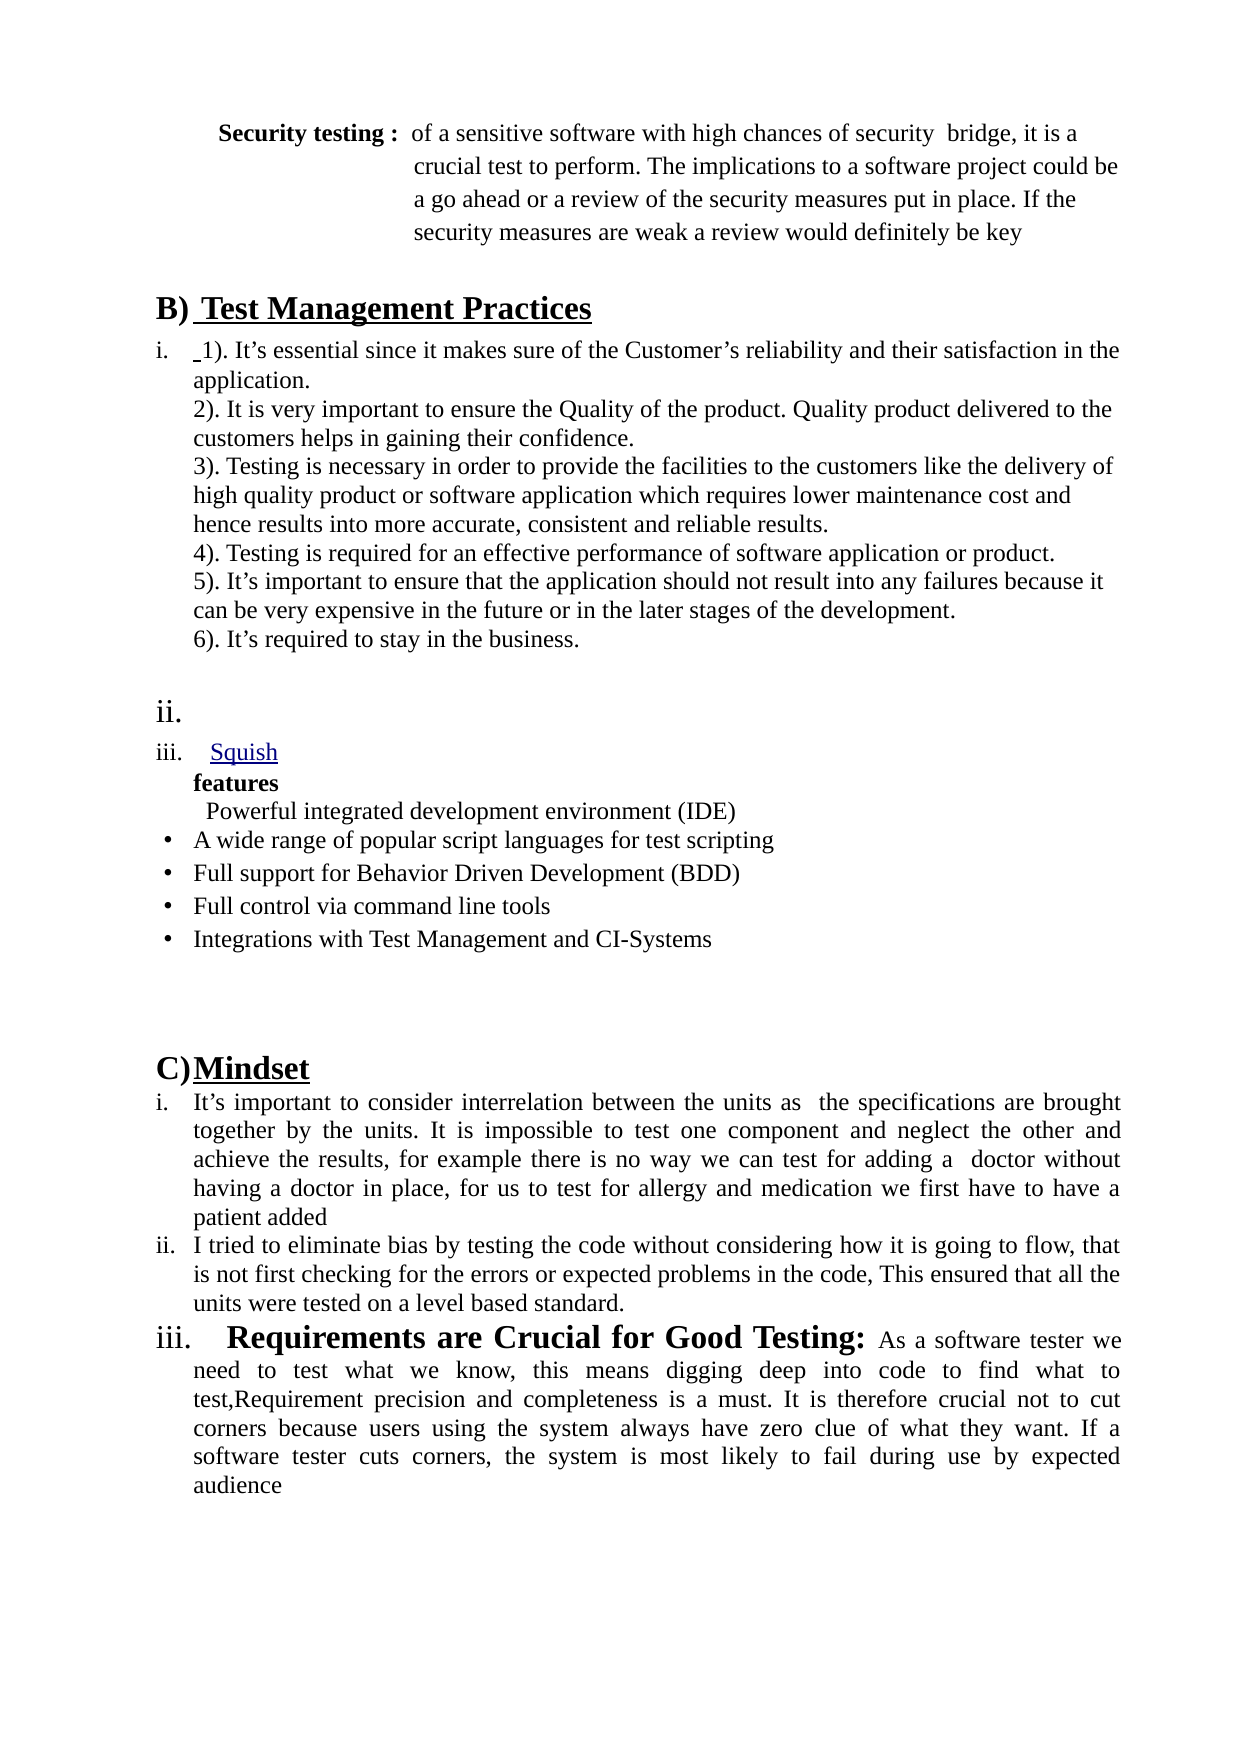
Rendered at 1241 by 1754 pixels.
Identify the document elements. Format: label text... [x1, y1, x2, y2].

list I tried to eliminate bias by testing the code without considering how it is going to flow, that is not first checking for the errors or expected problems in the code, This ensured that all the units were tested on a level based standard. [156, 1231, 1122, 1317]
list Full control via command line tools [164, 891, 1122, 920]
list Full support for Behavior Driven Development (BDD) [164, 858, 1122, 887]
list Test Management Practices [156, 288, 1122, 327]
list Squish [156, 729, 1122, 768]
list 1). It’s essential since it makes sure of the Customer’s reliability and their satisfaction in the application. 2). It is very important to ensure the Quality of the product. Quality product delivered to the customers helps in gaining their confidence. 3). Testing is necessary in order to provide the facilities to the customers like the delivery of high quality product or software application which requires lower maintenance cost and hence results into more accurate, consistent and reliable results. 4). Testing is required for an effective performance of software application or product. 5). It’s important to ensure that the application should not result into any failures because it can be very expensive in the future or in the later stages of the development. 6). It’s required to stay in the business. [156, 327, 1122, 653]
list It’s important to consider interrelation between the units as the specifications are brought together by the units. It is impossible to test one component and neglect the other and achieve the results, for example there is no way we can test for adding a doctor without having a doctor in place, for us to test for allergy and medication we first have to have a patient added [156, 1087, 1122, 1231]
list Mindset [156, 1048, 1122, 1087]
list Requirements are Crucial for Good Testing: As a software tester we need to test what we know, this means digging deep into code to find what to test,Requirement precision and completeness is a must. It is therefore crucial not to cut corners because users using the system always have zero clue of what they want. If a software tester cuts corners, the system is most likely to fail during use by expected audience [156, 1317, 1122, 1499]
list Integrations with Test Management and CI-Systems [164, 924, 1122, 953]
text Powerful integrated development environment (IDE) [118, 796, 1122, 825]
list features [156, 768, 1122, 796]
text Security testing : of a sensitive software with high chances of security bridge, it is a crucial test to perform. The implications to a software project could be a go ahead or a review of the security measures put in place. If the security measures are weak a review would definitely be key [118, 118, 1122, 246]
list A wide range of popular script languages for test scripting [164, 825, 1122, 854]
